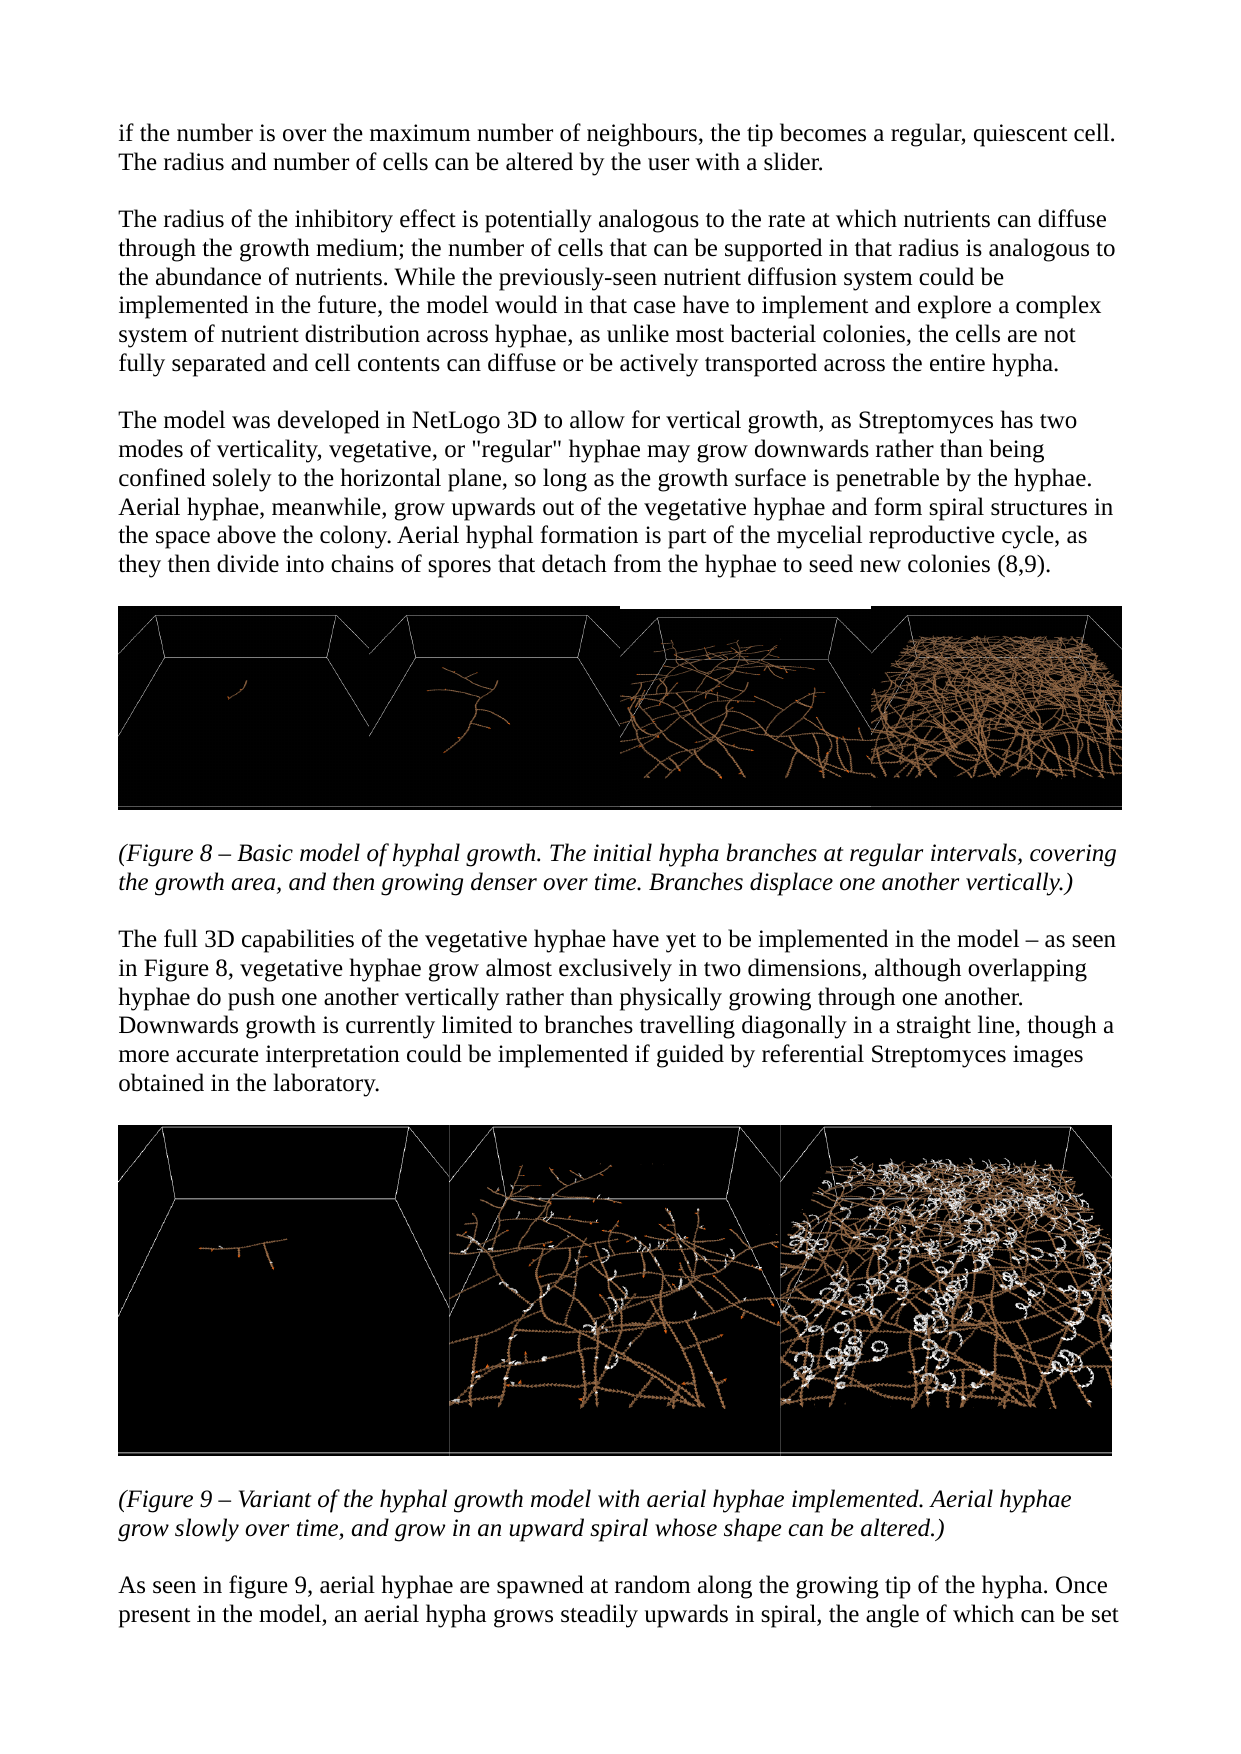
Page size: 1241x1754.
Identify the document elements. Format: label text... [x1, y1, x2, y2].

text if the number is over the maximum number of neighbours, the tip becomes a regular, quiescent cell. The radius and number of cells can be altered by the user with a slider. [118, 118, 1122, 176]
text As seen in figure 9, aerial hyphae are spawned at random along the growing tip of the hypha. Once present in the model, an aerial hypha grows steadily upwards in spiral, the angle of which can be set [118, 1571, 1122, 1628]
text The model was developed in NetLogo 3D to allow for vertical growth, as Streptomyces has two modes of verticality, vegetative, or "regular" hyphae may grow downwards rather than being confined solely to the horizontal plane, so long as the growth surface is penetrable by the hyphae. Aerial hyphae, meanwhile, grow upwards out of the vegetative hyphae and form spiral structures in the space above the colony. Aerial hyphal formation is part of the mycelial reproductive cycle, as they then divide into chains of spores that detach from the hyphae to seed new colonies (8,9). [118, 406, 1122, 578]
text The full 3D capabilities of the vegetative hyphae have yet to be implemented in the model – as seen in Figure 8, vegetative hyphae grow almost exclusively in two dimensions, although overlapping hyphae do push one another vertically rather than physically growing through one another. Downwards growth is currently limited to branches travelling diagonally in a straight line, though a more accurate interpretation could be implemented if guided by referential Streptomyces images obtained in the laboratory. [118, 924, 1122, 1097]
text (Figure 8 – Basic model of hyphal growth. The initial hypha branches at regular intervals, covering the growth area, and then growing denser over time. Branches displace one another vertically.) [118, 838, 1122, 896]
picture [118, 606, 1122, 810]
text (Figure 9 – Variant of the hyphal growth model with aerial hyphae implemented. Aerial hyphae grow slowly over time, and grow in an upward spiral whose shape can be altered.) [118, 1484, 1122, 1542]
picture [118, 1125, 1112, 1456]
text The radius of the inhibitory effect is potentially analogous to the rate at which nutrients can diffuse through the growth medium; the number of cells that can be supported in that radius is analogous to the abundance of nutrients. While the previously-seen nutrient diffusion system could be implemented in the future, the model would in that case have to implement and explore a complex system of nutrient distribution across hyphae, as unlike most bacterial colonies, the cells are not fully separated and cell contents can diffuse or be actively transported across the entire hypha. [118, 204, 1122, 377]
